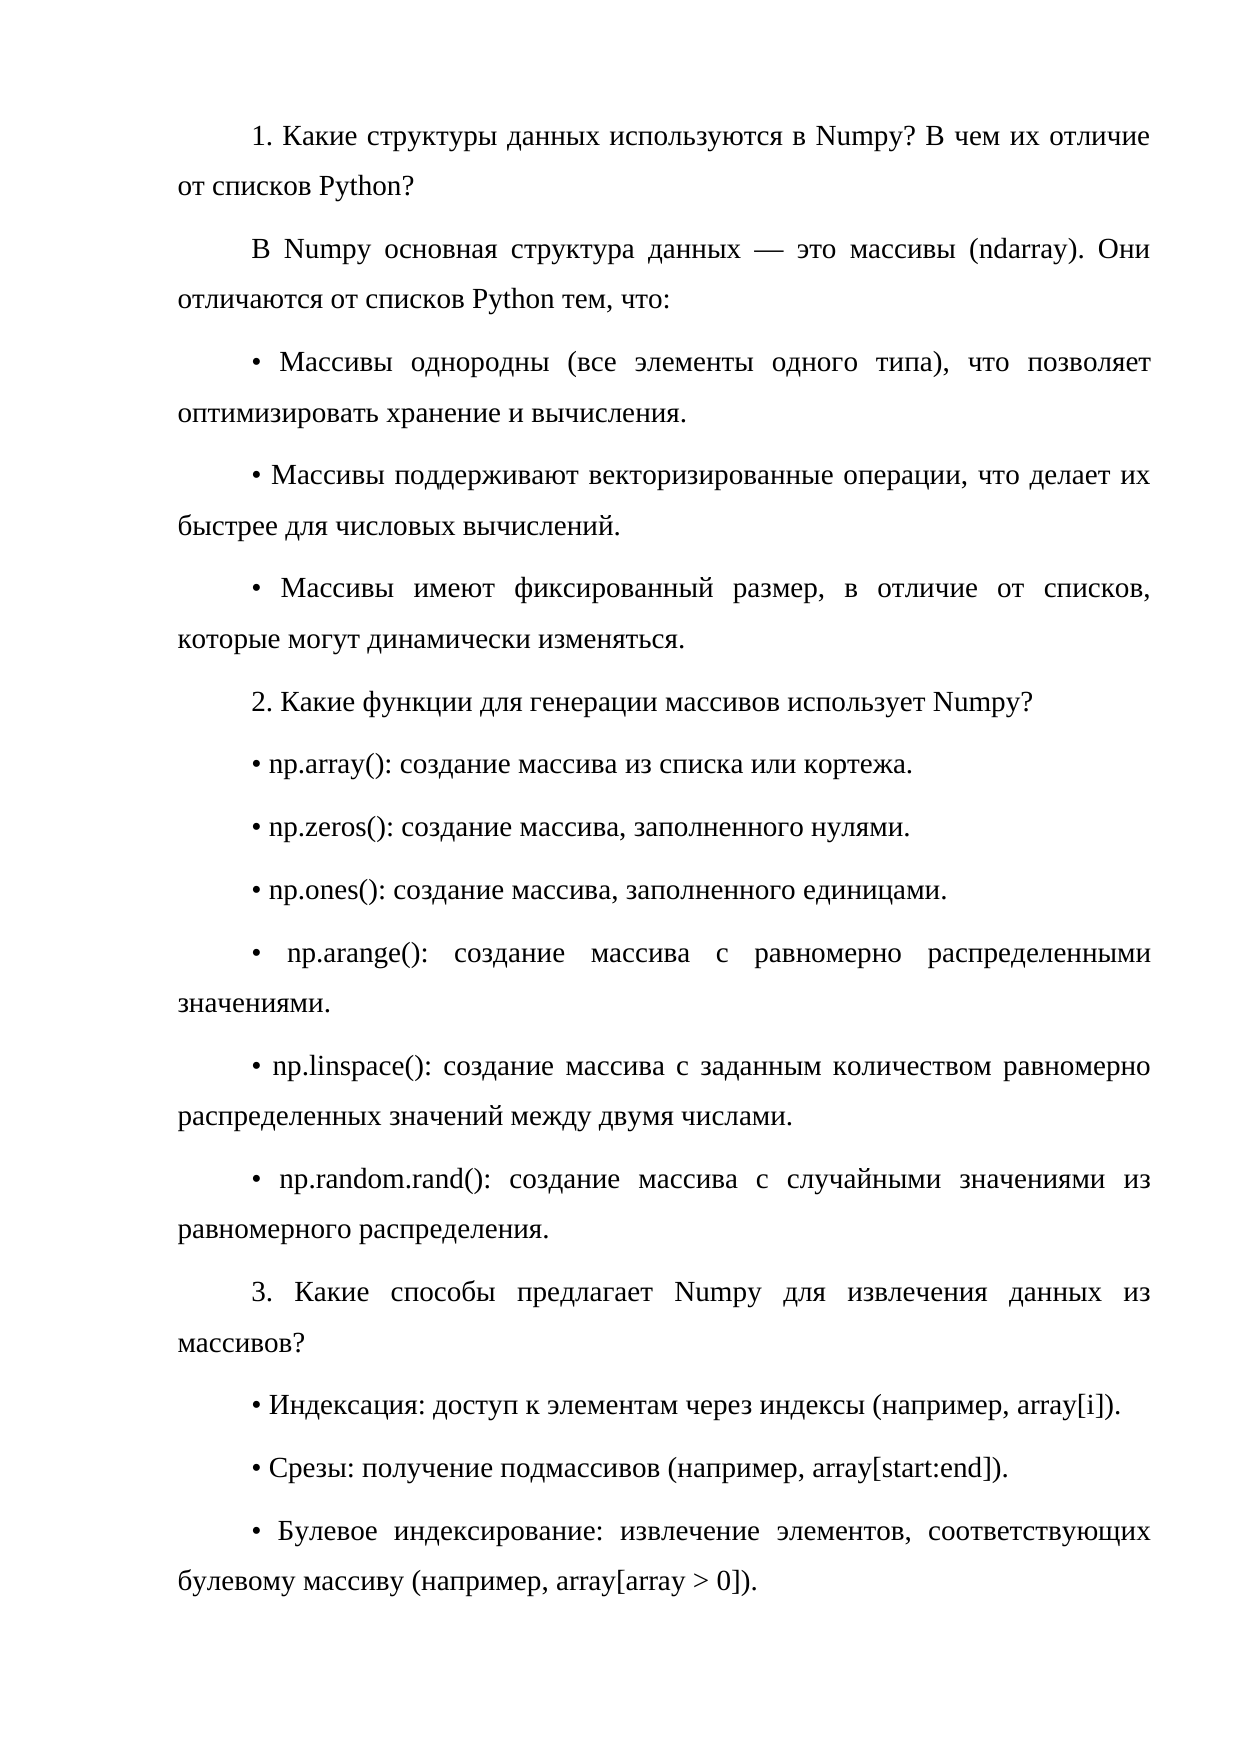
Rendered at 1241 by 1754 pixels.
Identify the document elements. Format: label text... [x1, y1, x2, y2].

text 3. Какие способы предлагает Numpy для извлечения данных из массивов? [177, 1274, 1152, 1358]
text • Массивы однородны (все элементы одного типа), что позволяет оптимизировать хранение и вычисления. [177, 344, 1152, 428]
text • np.arange(): создание массива с равномерно распределенными значениями. [177, 935, 1152, 1019]
text • Массивы поддерживают векторизированные операции, что делает их быстрее для числовых вычислений. [177, 457, 1152, 541]
text • np.array(): создание массива из списка или кортежа. [177, 747, 1152, 780]
text • np.zeros(): создание массива, заполненного нулями. [177, 809, 1152, 843]
text • Срезы: получение подмассивов (например, array[start:end]). [177, 1450, 1152, 1484]
text • np.ones(): создание массива, заполненного единицами. [177, 872, 1152, 906]
text • np.random.rand(): создание массива с случайными значениями из равномерного распределения. [177, 1161, 1152, 1245]
text В Numpy основная структура данных — это массивы (ndarray). Они отличаются от списков Python тем, что: [177, 231, 1152, 315]
text • np.linspace(): создание массива с заданным количеством равномерно распределенных значений между двумя числами. [177, 1048, 1152, 1132]
text 2. Какие функции для генерации массивов использует Numpy? [177, 684, 1152, 717]
text 1. Какие структуры данных используются в Numpy? В чем их отличие от списков Python? [177, 118, 1152, 202]
text • Булевое индексирование: извлечение элементов, соответствующих булевому массиву (например, array[array > 0]). [177, 1513, 1152, 1597]
text • Массивы имеют фиксированный размер, в отличие от списков, которые могут динамически изменяться. [177, 571, 1152, 654]
text • Индексация: доступ к элементам через индексы (например, array[i]). [177, 1387, 1152, 1421]
